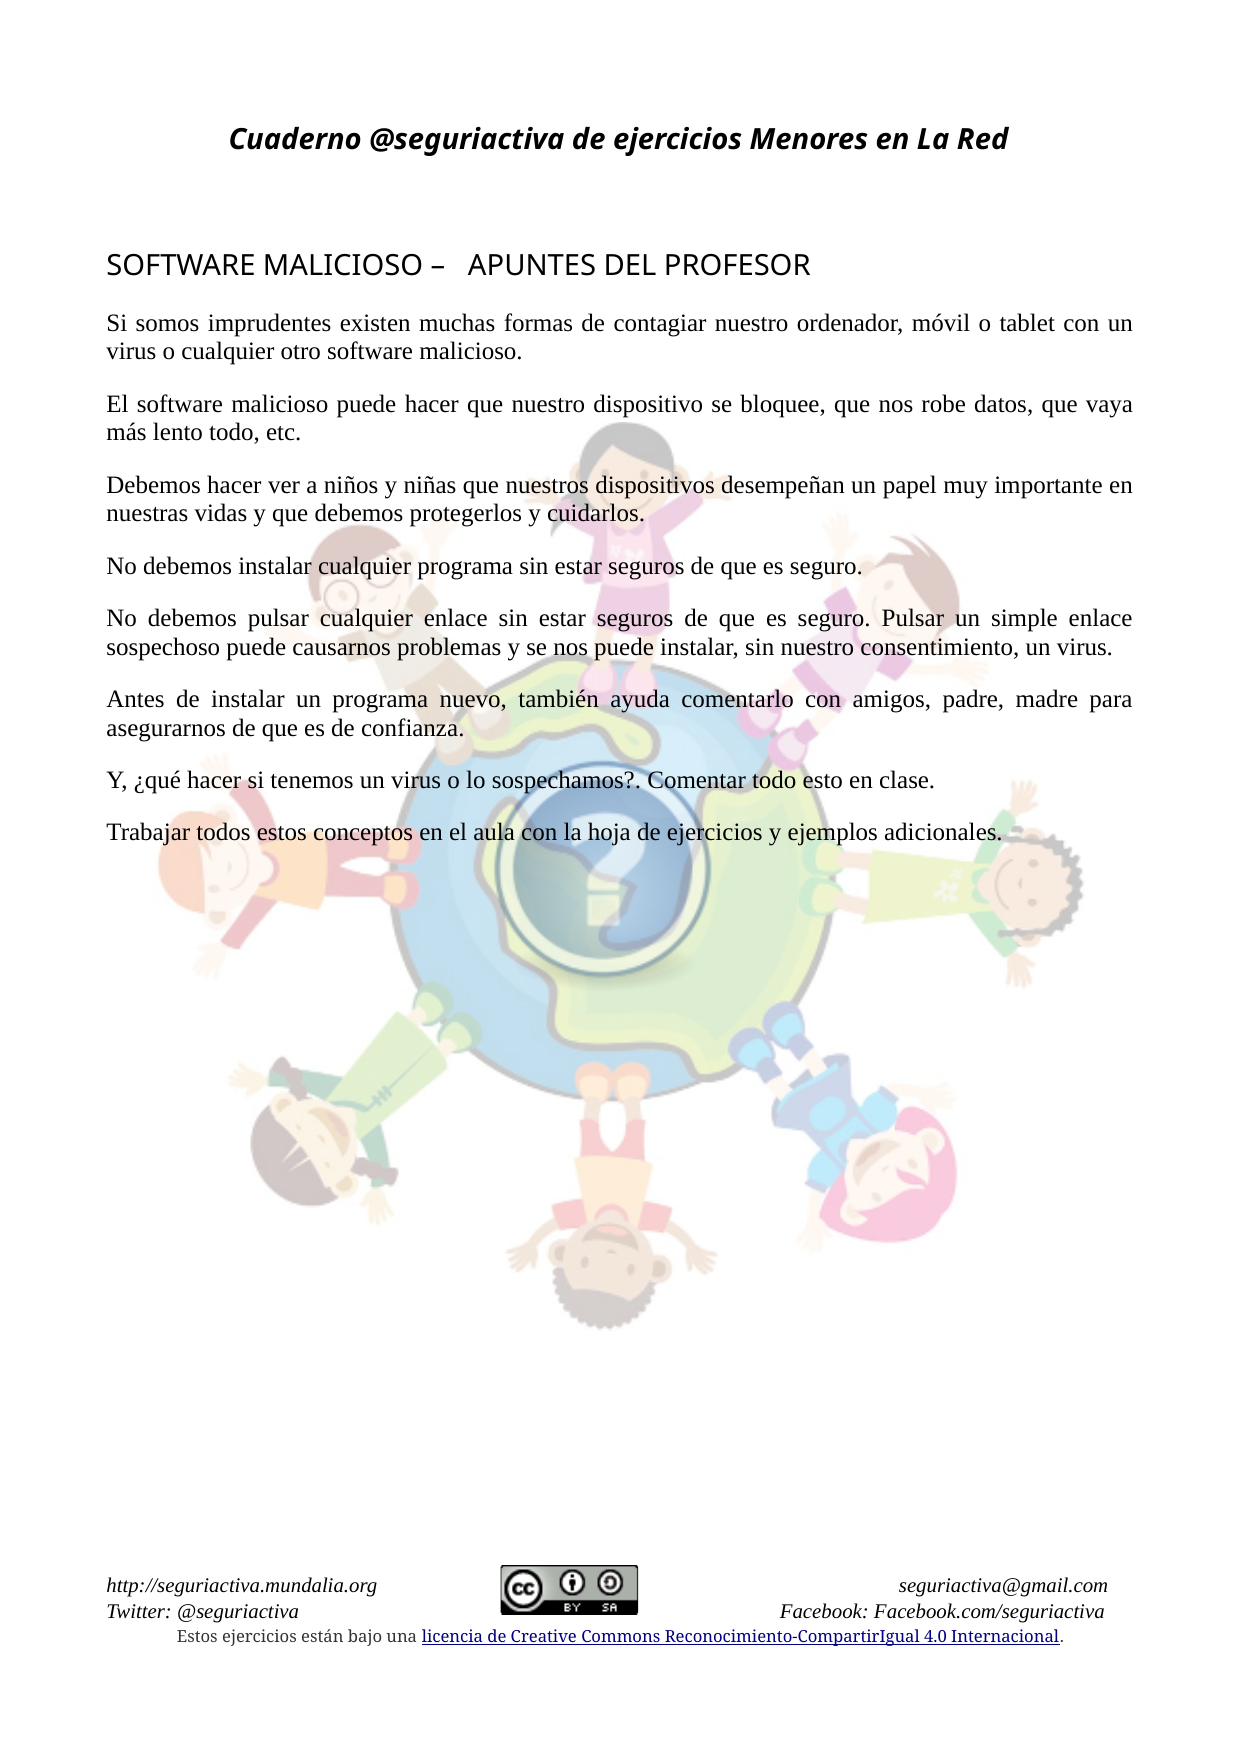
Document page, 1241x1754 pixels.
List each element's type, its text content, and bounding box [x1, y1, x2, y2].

picture [500, 1565, 639, 1615]
text Debemos hacer ver a niños y niñas que nuestros dispositivos desempeñan un papel muy importante en nuestras vidas y que debemos protegerlos y cuidarlos. [106, 470, 1134, 527]
text Y, ¿qué hacer si tenemos un virus o lo sospechamos?. Comentar todo esto en clase. [106, 765, 1134, 794]
text Antes de instalar un programa nuevo, también ayuda comentarlo con amigos, padre, madre para asegurarnos de que es de confianza. [106, 684, 1134, 742]
picture [268, 742, 972, 765]
text Cuaderno @seguriactiva de ejercicios Menores en La Red [106, 118, 1134, 158]
picture [268, 579, 972, 603]
text No debemos instalar cualquier programa sin estar seguros de que es seguro. [106, 551, 1134, 579]
picture [268, 846, 972, 1218]
picture [268, 794, 972, 817]
text No debemos pulsar cualquier enlace sin estar seguros de que es seguro. Pulsar un simple enlace sospechoso puede causarnos problemas y se nos puede instalar, sin nuestro consentimiento, un virus. [106, 603, 1134, 661]
text El software malicioso puede hacer que nuestro dispositivo se bloquee, que nos robe datos, que vaya más lento todo, etc. [106, 389, 1134, 446]
text Si somos imprudentes existen muchas formas de contagiar nuestro ordenador, móvil o tablet con un virus o cualquier otro software malicioso. [106, 308, 1134, 365]
text SOFTWARE MALICIOSO – APUNTES DEL PROFESOR [106, 244, 1134, 284]
picture [268, 536, 972, 551]
text Trabajar todos estos conceptos en el aula con la hoja de ejercicios y ejemplos adicionales. [106, 817, 1134, 846]
picture [268, 661, 972, 684]
